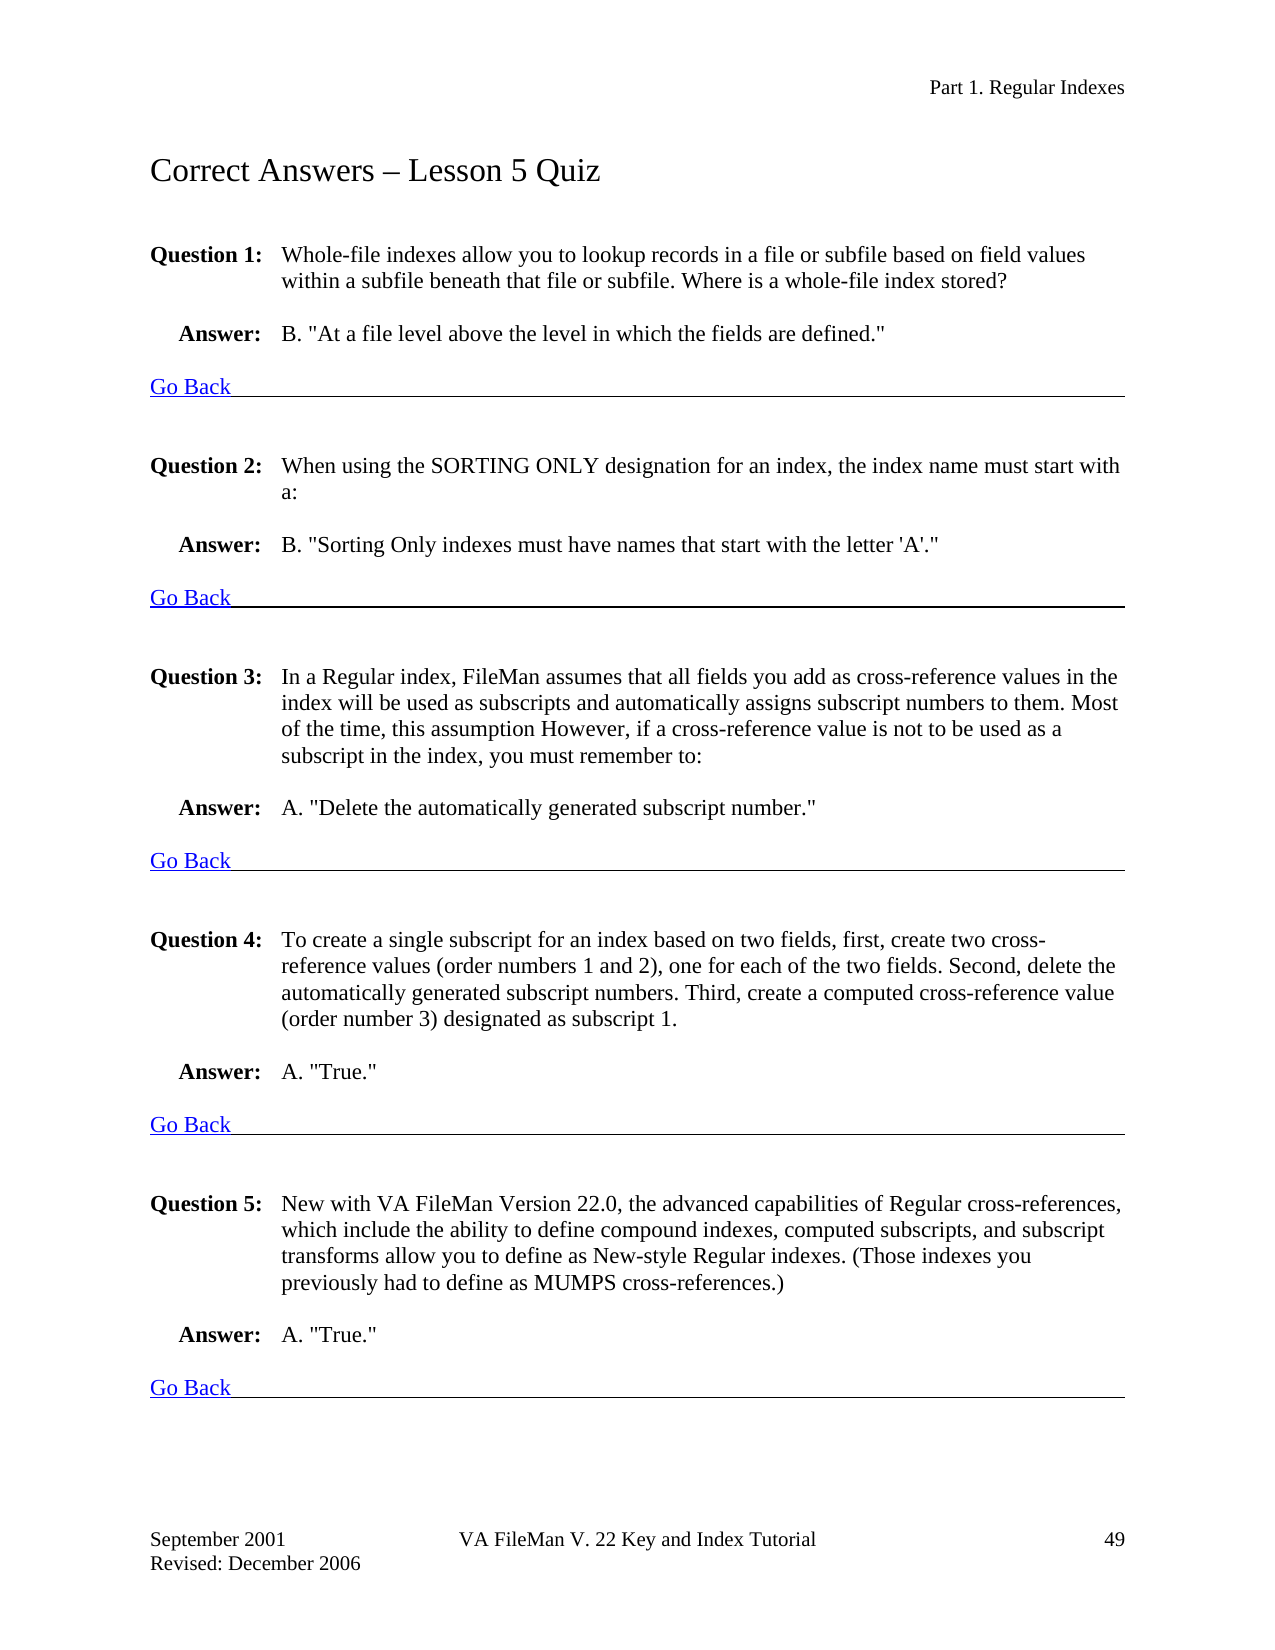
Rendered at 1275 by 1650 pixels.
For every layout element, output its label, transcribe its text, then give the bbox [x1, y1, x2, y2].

text Go Back [150, 584, 1125, 606]
text Question 3: In a Regular index, FileMan assumes that all fields you add as cross-reference values in the index will be used as subscripts and automatically assigns subscript numbers to them. Most of the time, this assumption However, if a cross-reference value is not to be used as a subscript in the index, you must remember to: [150, 663, 1125, 768]
text Question 5: New with VA FileMan Version 22.0, the advanced capabilities of Regular cross-references, which include the ability to define compound indexes, computed subscripts, and subscript transforms allow you to define as New-style Regular indexes. (Those indexes you previously had to define as MUMPS cross-references.) [150, 1190, 1125, 1295]
text Question 4: To create a single subscript for an index based on two fields, first, create two cross-reference values (order numbers 1 and 2), one for each of the two fields. Second, delete the automatically generated subscript numbers. Third, create a computed cross-reference value (order number 3) designated as subscript 1. [150, 926, 1125, 1032]
text Answer: A. "True." [150, 1322, 1125, 1348]
text Go Back [150, 1374, 1125, 1397]
text Go Back [150, 1111, 1125, 1134]
text Question 2: When using the SORTING ONLY designation for an index, the index name must start with a: [150, 452, 1125, 504]
text Answer: A. "True." [150, 1058, 1125, 1084]
text Answer: B. "Sorting Only indexes must have names that start with the letter 'A'." [150, 531, 1125, 557]
text Go Back [150, 373, 1125, 396]
text Correct Answers – Lesson 5 Quiz [150, 150, 1125, 188]
text Answer: B. "At a file level above the level in which the fields are defined." [150, 320, 1125, 346]
text Question 1: Whole-file indexes allow you to lookup records in a file or subfile based on field values within a subfile beneath that file or subfile. Where is a whole-file index stored? [150, 241, 1125, 294]
text Go Back [150, 847, 1125, 870]
text Answer: A. "Delete the automatically generated subscript number." [150, 794, 1125, 821]
